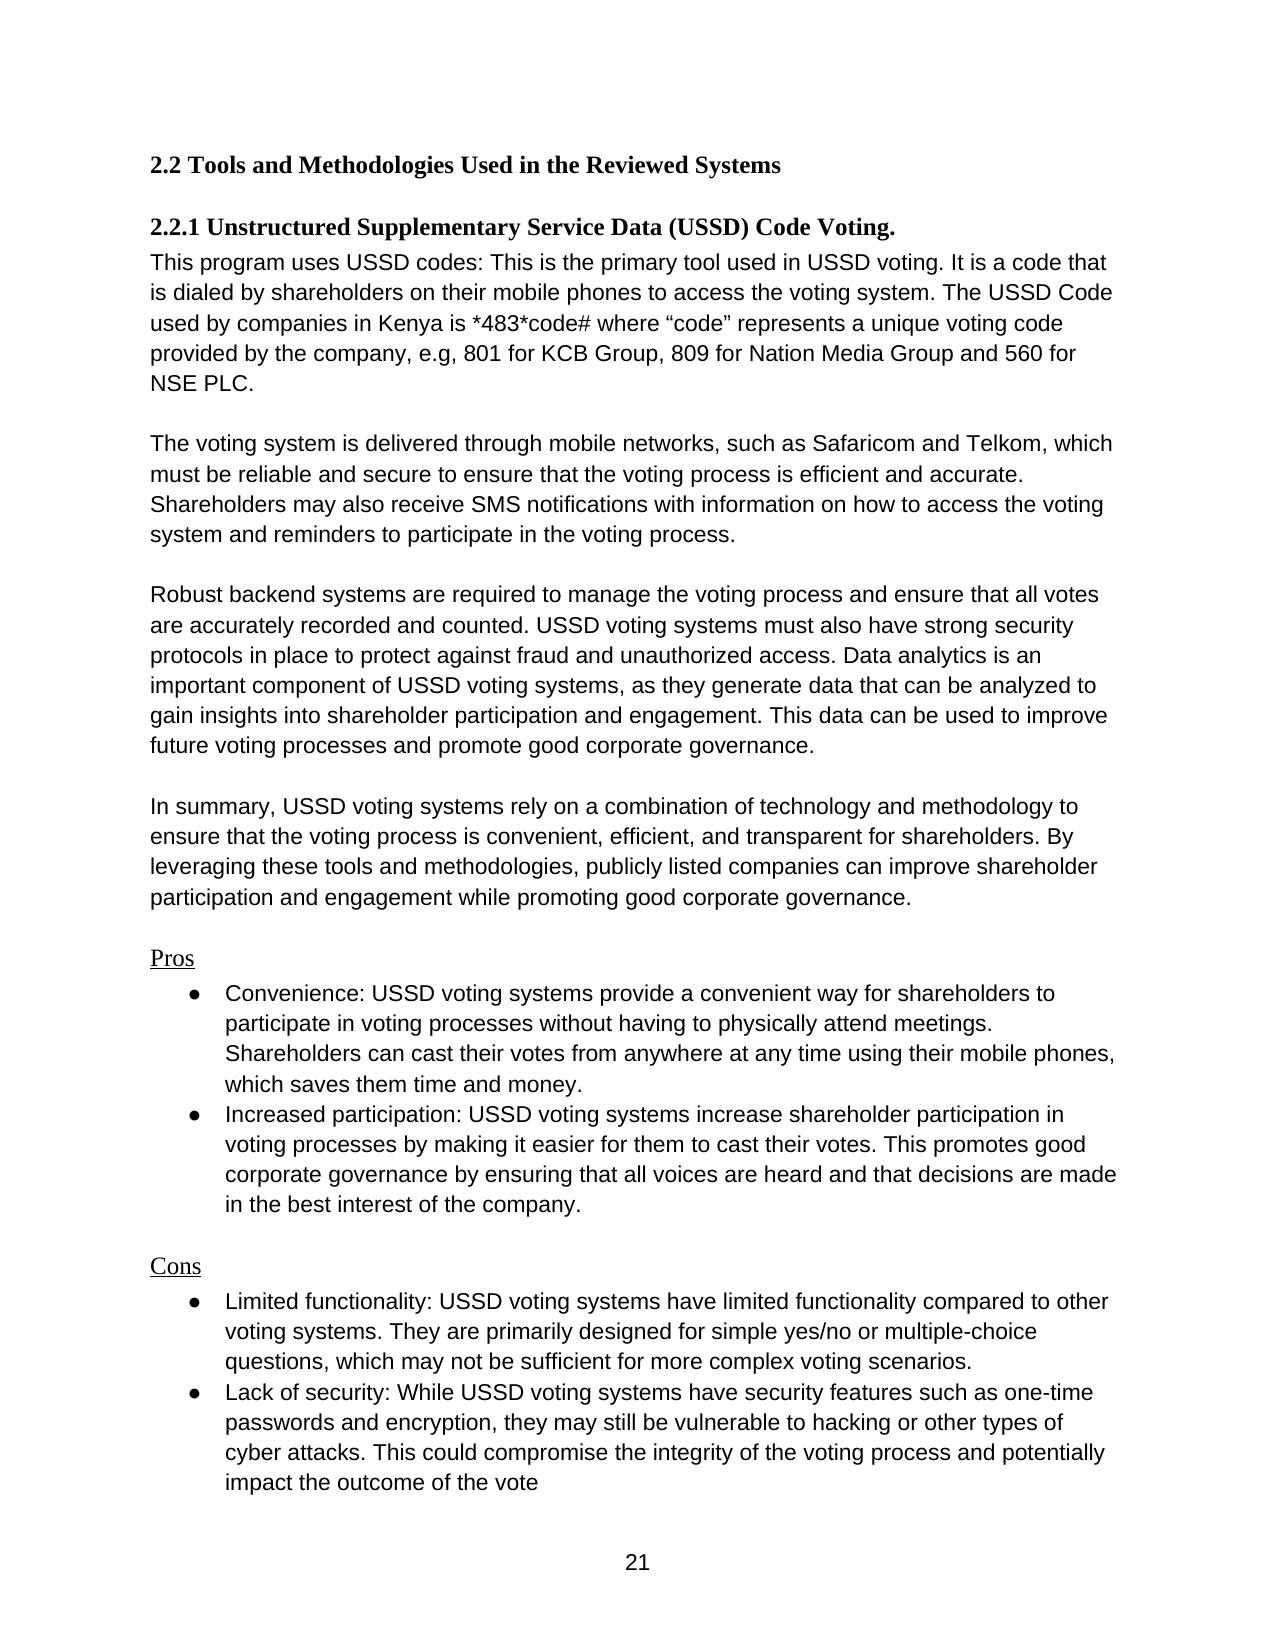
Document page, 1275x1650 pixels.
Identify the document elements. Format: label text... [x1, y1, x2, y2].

subtitle Cons [150, 1251, 1125, 1279]
list Lack of security: While USSD voting systems have security features such as one-time passwords and encryption, they may still be vulnerable to hacking or other types of cyber attacks. This could compromise the integrity of the voting process and potentially impact the outcome of the vote [187, 1378, 1125, 1496]
text Robust backend systems are required to manage the voting process and ensure that all votes are accurately recorded and counted. USSD voting systems must also have strong security protocols in place to protect against fraud and unauthorized access. Data analytics is an important component of USSD voting systems, as they generate data that can be analyzed to gain insights into shareholder participation and engagement. This data can be used to improve future voting processes and promote good corporate governance. [150, 581, 1125, 759]
text In summary, USSD voting systems rely on a combination of technology and methodology to ensure that the voting process is convenient, efficient, and transparent for shareholders. By leveraging these tools and methodologies, publicly listed companies can improve shareholder participation and engagement while promoting good corporate governance. [150, 793, 1125, 910]
text This program uses USSD codes: This is the primary tool used in USSD voting. It is a code that is dialed by shareholders on their mobile phones to access the voting system. The USSD Code used by companies in Kenya is *483*code# where “code” represents a unique voting code provided by the company, e.g, 801 for KCB Group, 809 for Nation Media Group and 560 for NSE PLC. [150, 249, 1125, 396]
subtitle 2.2.1 Unstructured Supplementary Service Data (USSD) Code Voting. [150, 212, 1125, 241]
subtitle Pros [150, 943, 1125, 972]
subtitle 2.2 Tools and Methodologies Used in the Reviewed Systems [150, 150, 1125, 179]
list Limited functionality: USSD voting systems have limited functionality compared to other voting systems. They are primarily designed for simple yes/no or multiple-choice questions, which may not be sufficient for more complex voting scenarios. [187, 1288, 1125, 1375]
text The voting system is delivered through mobile networks, such as Safaricom and Telkom, which must be reliable and secure to ensure that the voting process is efficient and accurate. Shareholders may also receive SMS notifications with information on how to access the voting system and reminders to participate in the voting process. [150, 430, 1125, 547]
list Increased participation: USSD voting systems increase shareholder participation in voting processes by making it easier for them to cast their votes. This promotes good corporate governance by ensuring that all voices are heard and that decisions are made in the best interest of the company. [187, 1101, 1125, 1218]
list Convenience: USSD voting systems provide a convenient way for shareholders to participate in voting processes without having to physically attend meetings. Shareholders can cast their votes from anywhere at any time using their mobile phones, which saves them time and money. [187, 980, 1125, 1097]
